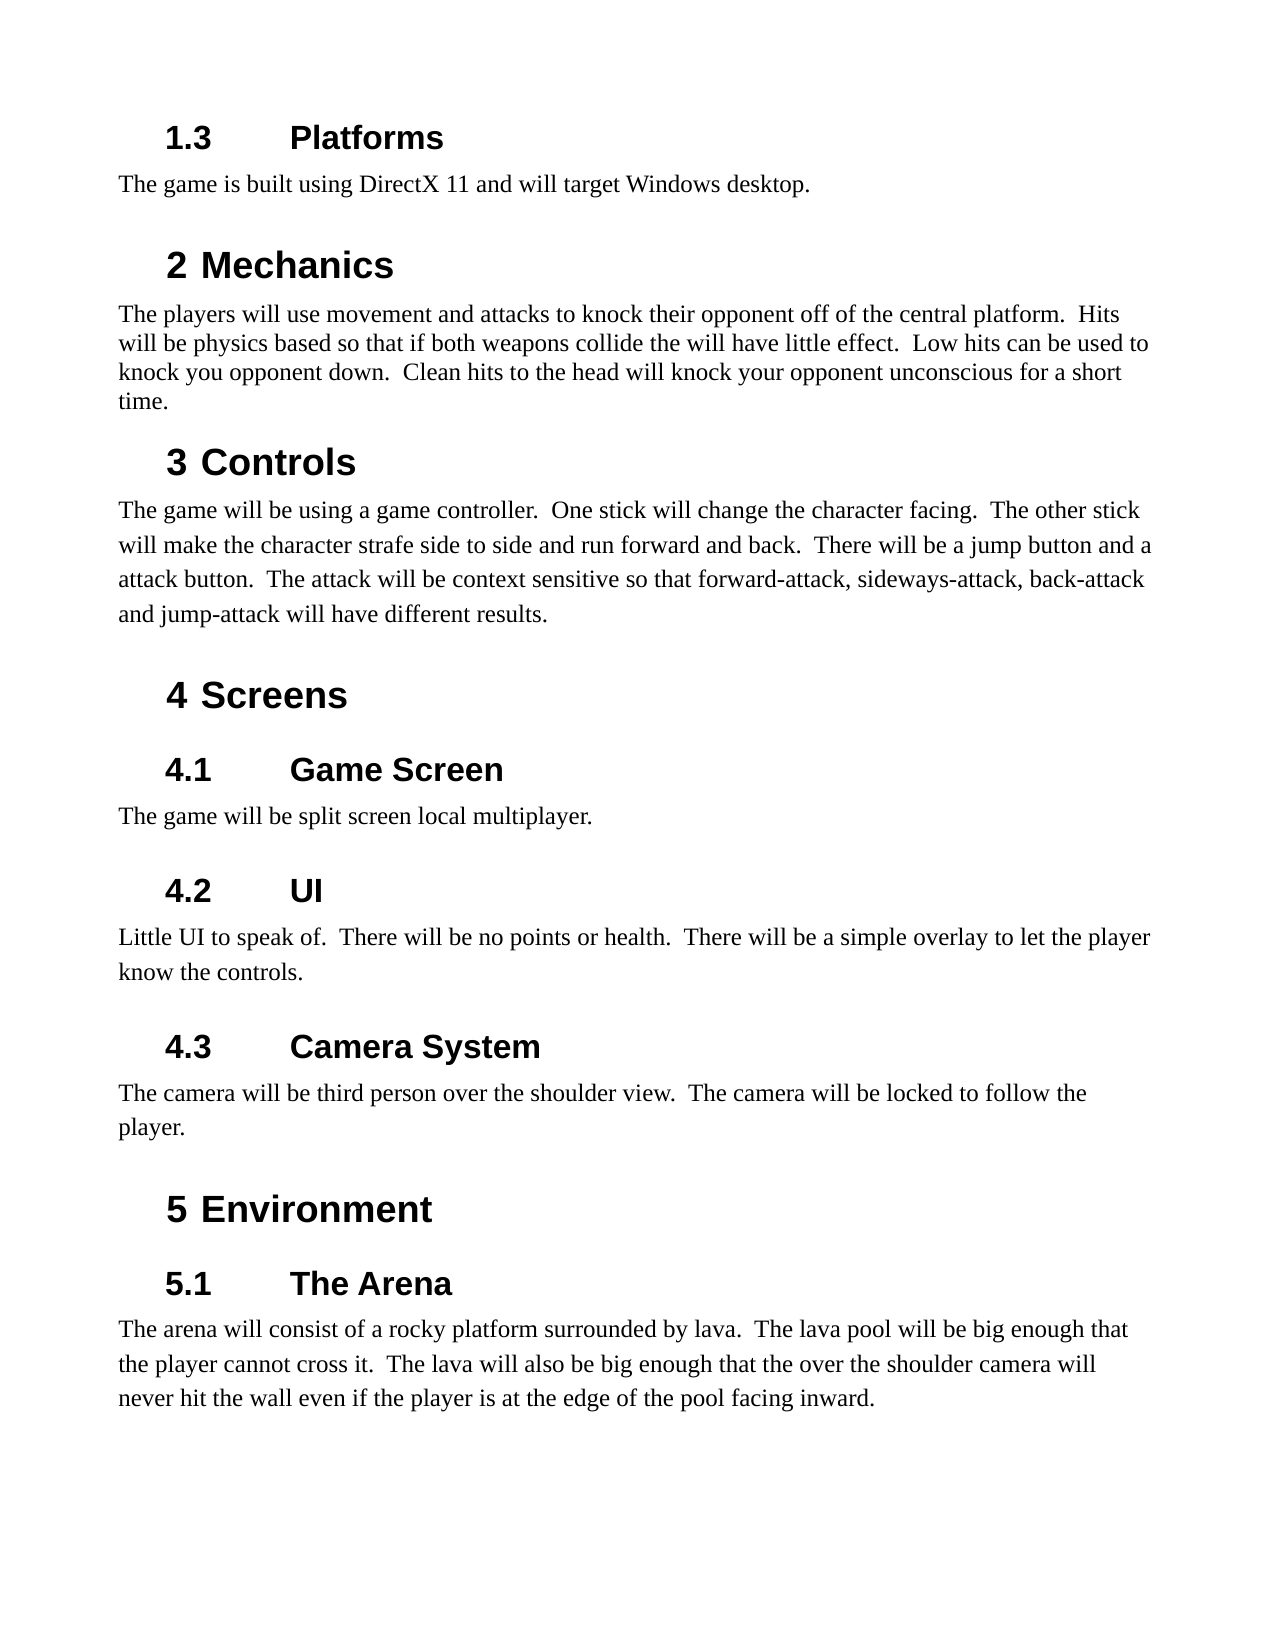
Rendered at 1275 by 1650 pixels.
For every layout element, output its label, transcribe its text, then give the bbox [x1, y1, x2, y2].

subtitle Mechanics [156, 243, 1157, 287]
subtitle Controls [156, 439, 1157, 483]
subtitle The Arena [156, 1263, 1157, 1302]
subtitle Platforms [156, 118, 1157, 157]
subtitle Game Screen [156, 750, 1157, 789]
text The arena will consist of a rocky platform surrounded by lava. The lava pool will be big enough that the player cannot cross it. The lava will also be big enough that the over the shoulder camera will never hit the wall even if the player is at the edge of the pool facing inward. [118, 1314, 1157, 1412]
subtitle UI [156, 871, 1157, 910]
text The camera will be third person over the shoulder view. The camera will be locked to follow the player. [118, 1078, 1157, 1141]
subtitle Screens [156, 673, 1157, 717]
subtitle Environment [156, 1186, 1157, 1230]
subtitle Camera System [156, 1027, 1157, 1065]
text The game will be using a game controller. One stick will change the character facing. The other stick will make the character strafe side to side and run forward and back. There will be a jump button and a attack button. The attack will be context sensitive so that forward-attack, sideways-attack, back-attack and jump-attack will have different results. [118, 496, 1157, 628]
text The game will be split screen local multiplayer. [118, 801, 1157, 830]
text Little UI to speak of. There will be no points or health. There will be a simple overlay to let the player know the controls. [118, 922, 1157, 986]
text The game is built using DirectX 11 and will target Windows desktop. [118, 169, 1157, 198]
text The players will use movement and attacks to knock their opponent off of the central platform. Hits will be physics based so that if both weapons collide the will have little effect. Low hits can be used to knock you opponent down. Clean hits to the head will knock your opponent unconscious for a short time. [118, 299, 1157, 414]
